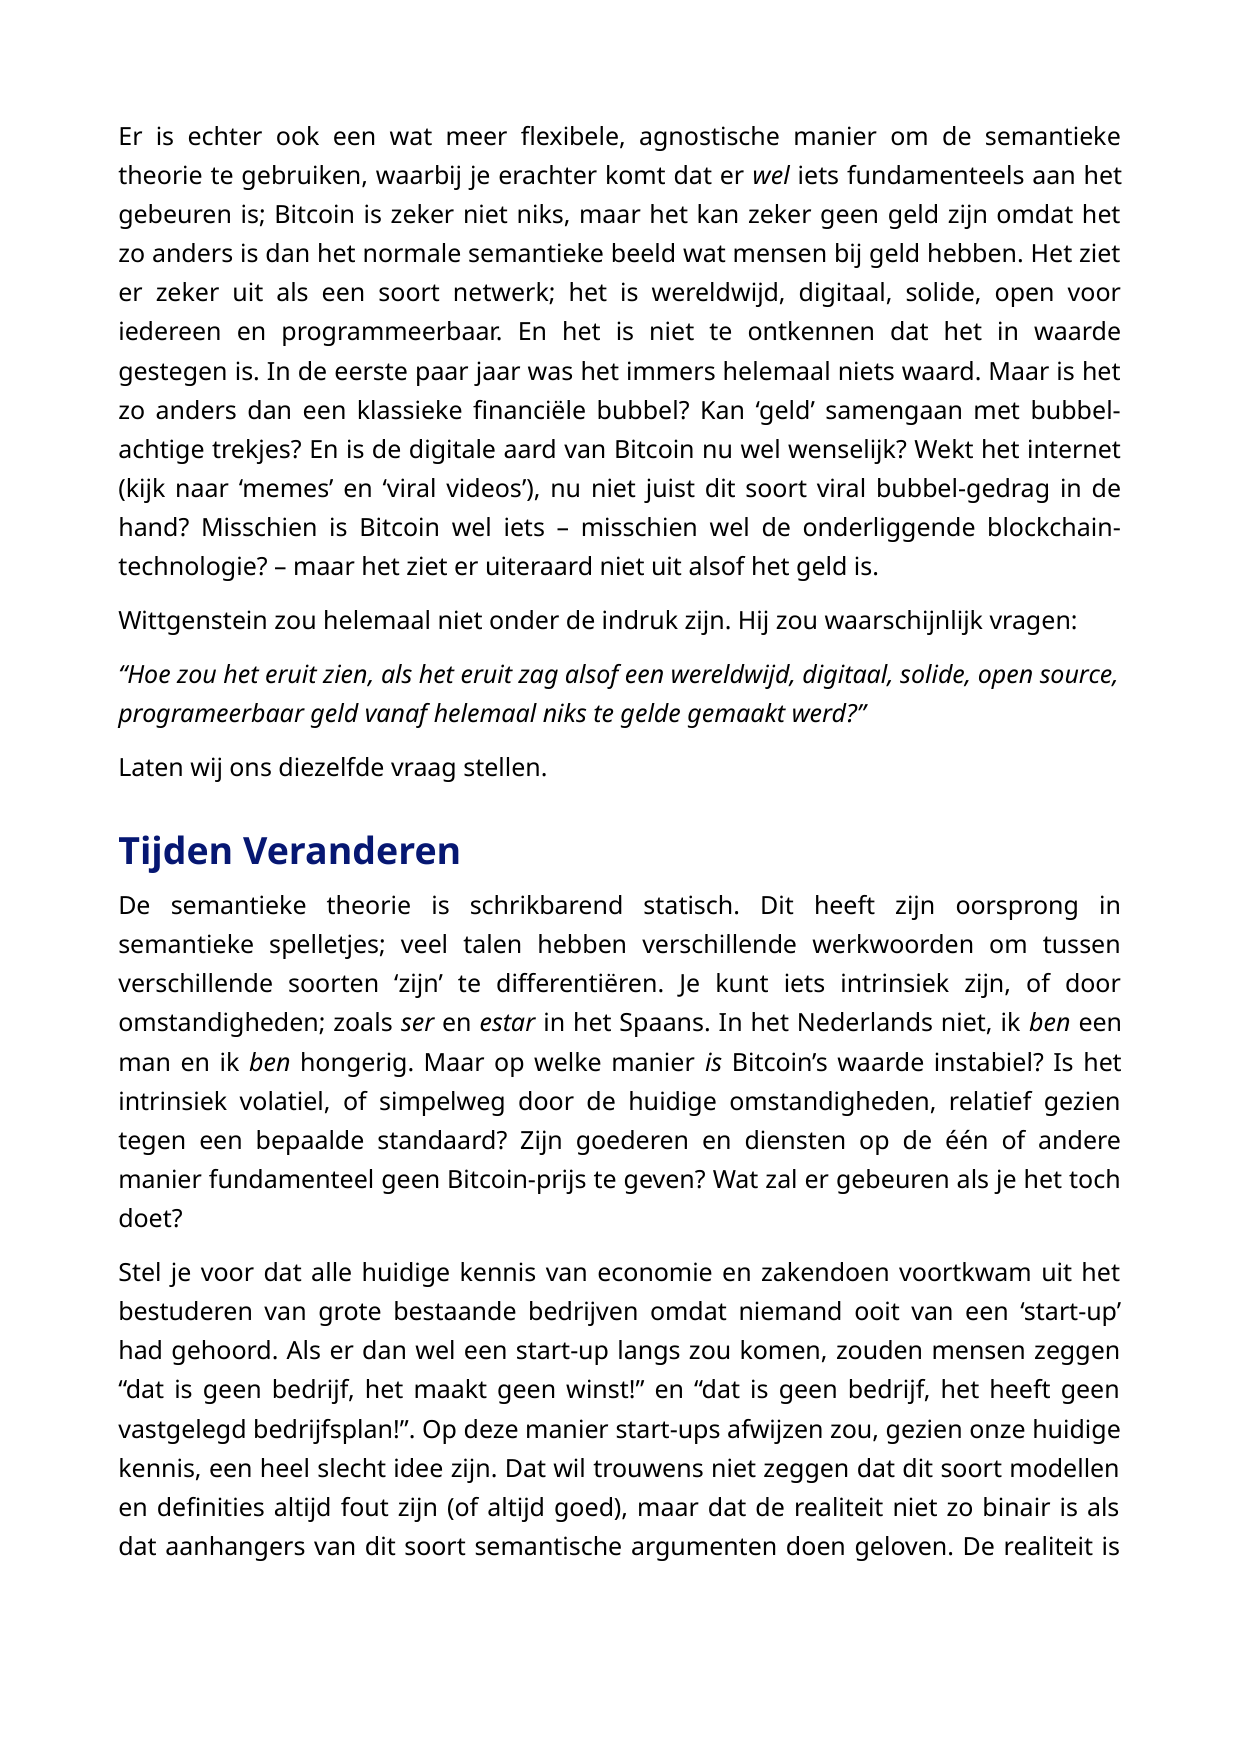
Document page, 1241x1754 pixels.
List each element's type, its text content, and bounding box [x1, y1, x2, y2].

text “Hoe zou het eruit zien, als het eruit zag alsof een wereldwijd, digitaal, solide, open source, programeerbaar geld vanaf helemaal niks te gelde gemaakt werd?” [118, 656, 1122, 730]
text De semantieke theorie is schrikbarend statisch. Dit heeft zijn oorsprong in semantieke spelletjes; veel talen hebben verschillende werkwoorden om tussen verschillende soorten ‘zijn’ te differentiëren. Je kunt iets intrinsiek zijn, of door omstandigheden; zoals ser en estar in het Spaans. In het Nederlands niet, ik ben een man en ik ben hongerig. Maar op welke manier is Bitcoin’s waarde instabiel? Is het intrinsiek volatiel, of simpelweg door de huidige omstandigheden, relatief gezien tegen een bepaalde standaard? Zijn goederen en diensten op de één of andere manier fundamenteel geen Bitcoin-prijs te geven? Wat zal er gebeuren als je het toch doet? [118, 887, 1122, 1235]
text Er is echter ook een wat meer flexibele, agnostische manier om de semantieke theorie te gebruiken, waarbij je erachter komt dat er wel iets fundamenteels aan het gebeuren is; Bitcoin is zeker niet niks, maar het kan zeker geen geld zijn omdat het zo anders is dan het normale semantieke beeld wat mensen bij geld hebben. Het ziet er zeker uit als een soort netwerk; het is wereldwijd, digitaal, solide, open voor iedereen en programmeerbaar. En het is niet te ontkennen dat het in waarde gestegen is. In de eerste paar jaar was het immers helemaal niets waard. Maar is het zo anders dan een klassieke financiële bubbel? Kan ‘geld’ samengaan met bubbel-achtige trekjes? En is de digitale aard van Bitcoin nu wel wenselijk? Wekt het internet (kijk naar ‘memes’ en ‘viral videos’), nu niet juist dit soort viral bubbel-gedrag in de hand? Misschien is Bitcoin wel iets – misschien wel de onderliggende blockchain-technologie? – maar het ziet er uiteraard niet uit alsof het geld is. [118, 118, 1122, 583]
text Wittgenstein zou helemaal niet onder de indruk zijn. Hij zou waarschijnlijk vragen: [118, 603, 1122, 637]
text Laten wij ons diezelfde vraag stellen. [118, 749, 1122, 783]
text Stel je voor dat alle huidige kennis van economie en zakendoen voortkwam uit het bestuderen van grote bestaande bedrijven omdat niemand ooit van een ‘start-up’ had gehoord. Als er dan wel een start-up langs zou komen, zouden mensen zeggen “dat is geen bedrijf, het maakt geen winst!” en “dat is geen bedrijf, het heeft geen vastgelegd bedrijfsplan!”. Op deze manier start-ups afwijzen zou, gezien onze huidige kennis, een heel slecht idee zijn. Dat wil trouwens niet zeggen dat dit soort modellen en definities altijd fout zijn (of altijd goed), maar dat de realiteit niet zo binair is als dat aanhangers van dit soort semantische argumenten doen geloven. De realiteit is [118, 1254, 1122, 1563]
subtitle Tijden Veranderen [118, 824, 1122, 875]
